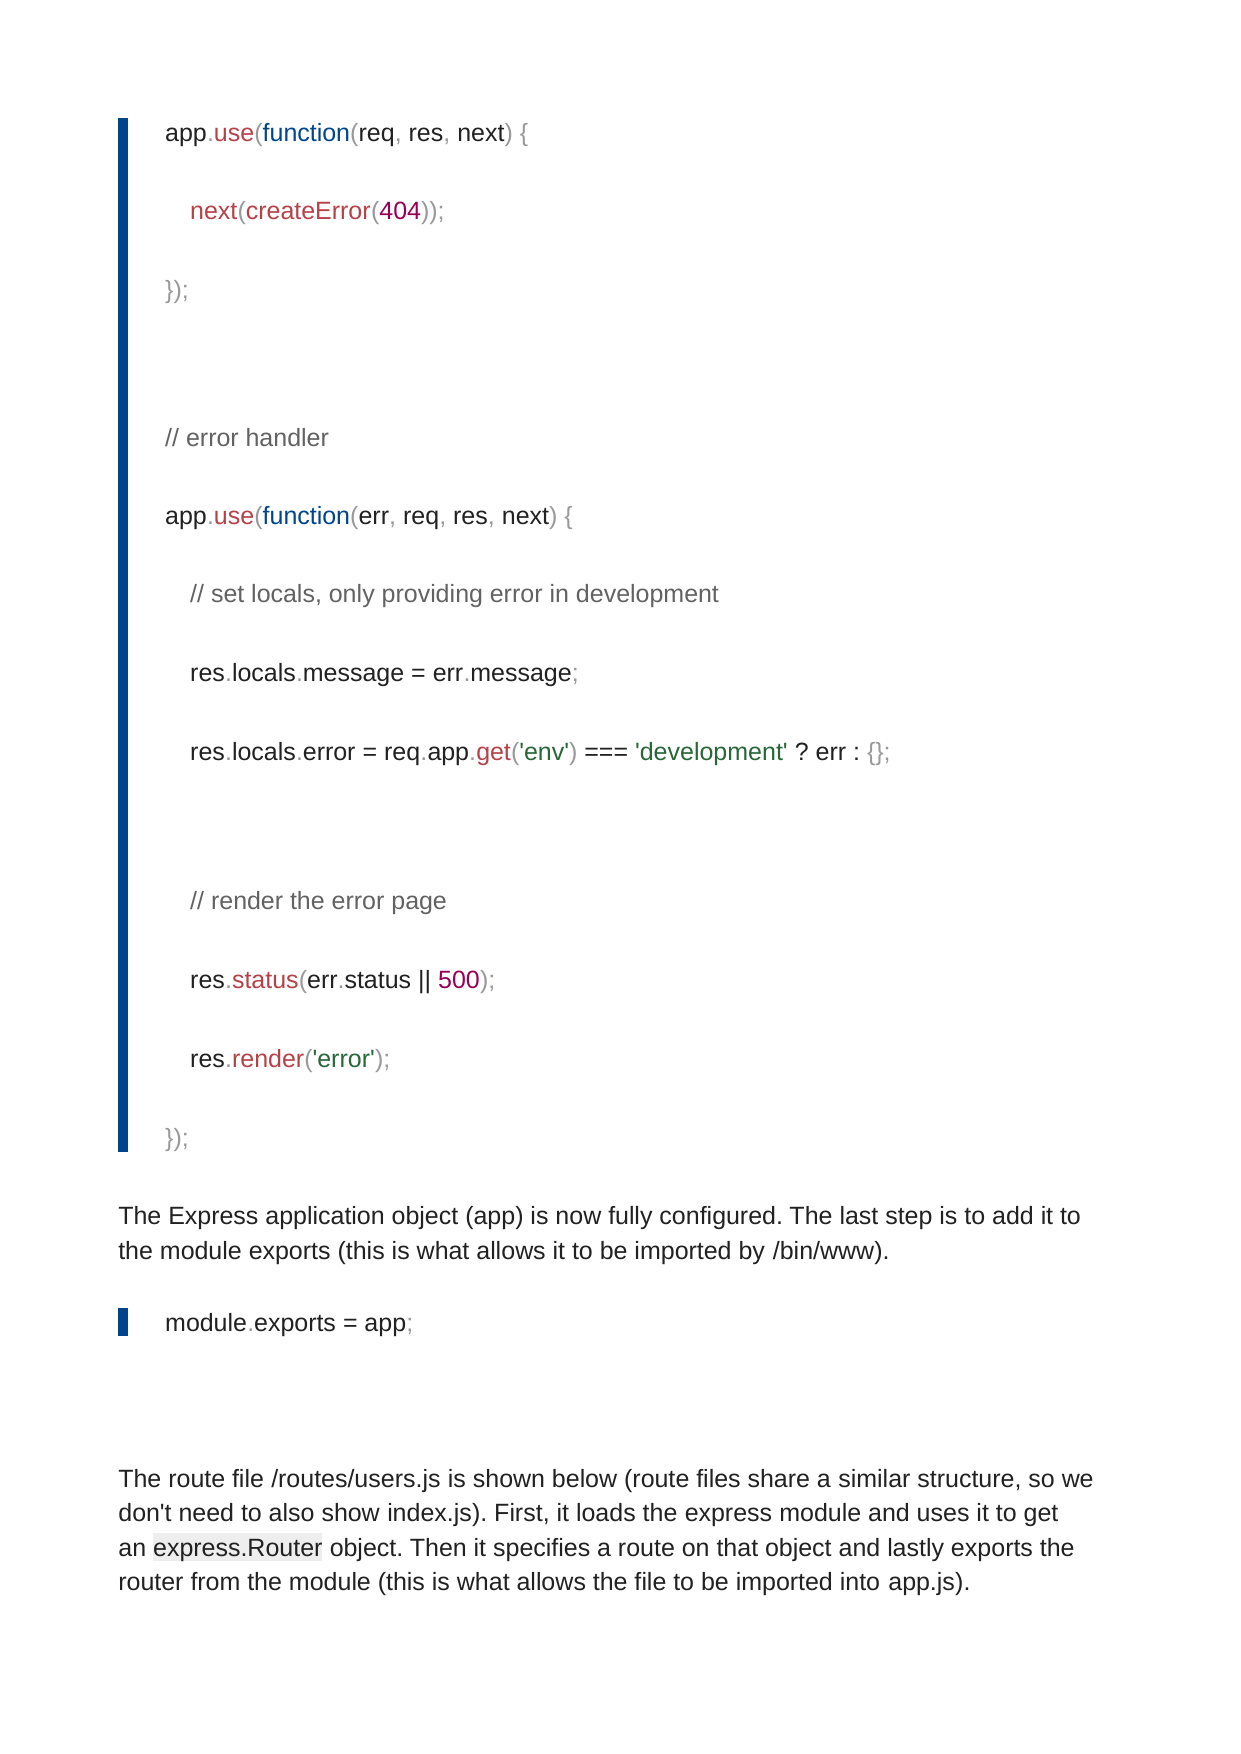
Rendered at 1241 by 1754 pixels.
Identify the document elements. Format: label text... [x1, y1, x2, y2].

text res.locals.error = req.app.get('env') === 'development' ? err : {}; [128, 737, 1122, 766]
text app.use(function(req, res, next) { [128, 118, 1122, 147]
text }); [128, 1123, 1122, 1152]
text res.locals.message = err.message; [128, 658, 1122, 687]
text res.status(err.status || 500); [128, 965, 1122, 995]
text The Express application object (app) is now fully configured. The last step is to add it to the module exports (this is what allows it to be imported by /bin/www). [118, 1201, 1122, 1264]
text // set locals, only providing error in development [128, 578, 1122, 608]
text next(createError(404)); [128, 196, 1122, 226]
text app.use(function(err, req, res, next) { [128, 501, 1122, 529]
text module.exports = app; [128, 1308, 1122, 1336]
subtitle Routes [118, 1385, 1122, 1419]
text res.render('error'); [128, 1044, 1122, 1074]
text The route file /routes/users.js is shown below (route files share a similar structure, so we don't need to also show index.js). First, it loads the express module and uses it to get an express.Router object. Then it specifies a route on that object and lastly exports the router from the module (this is what allows the file to be imported into app.js). [118, 1464, 1122, 1596]
text // error handler [128, 423, 1122, 452]
text // render the error page [128, 886, 1122, 916]
text }); [128, 275, 1122, 304]
